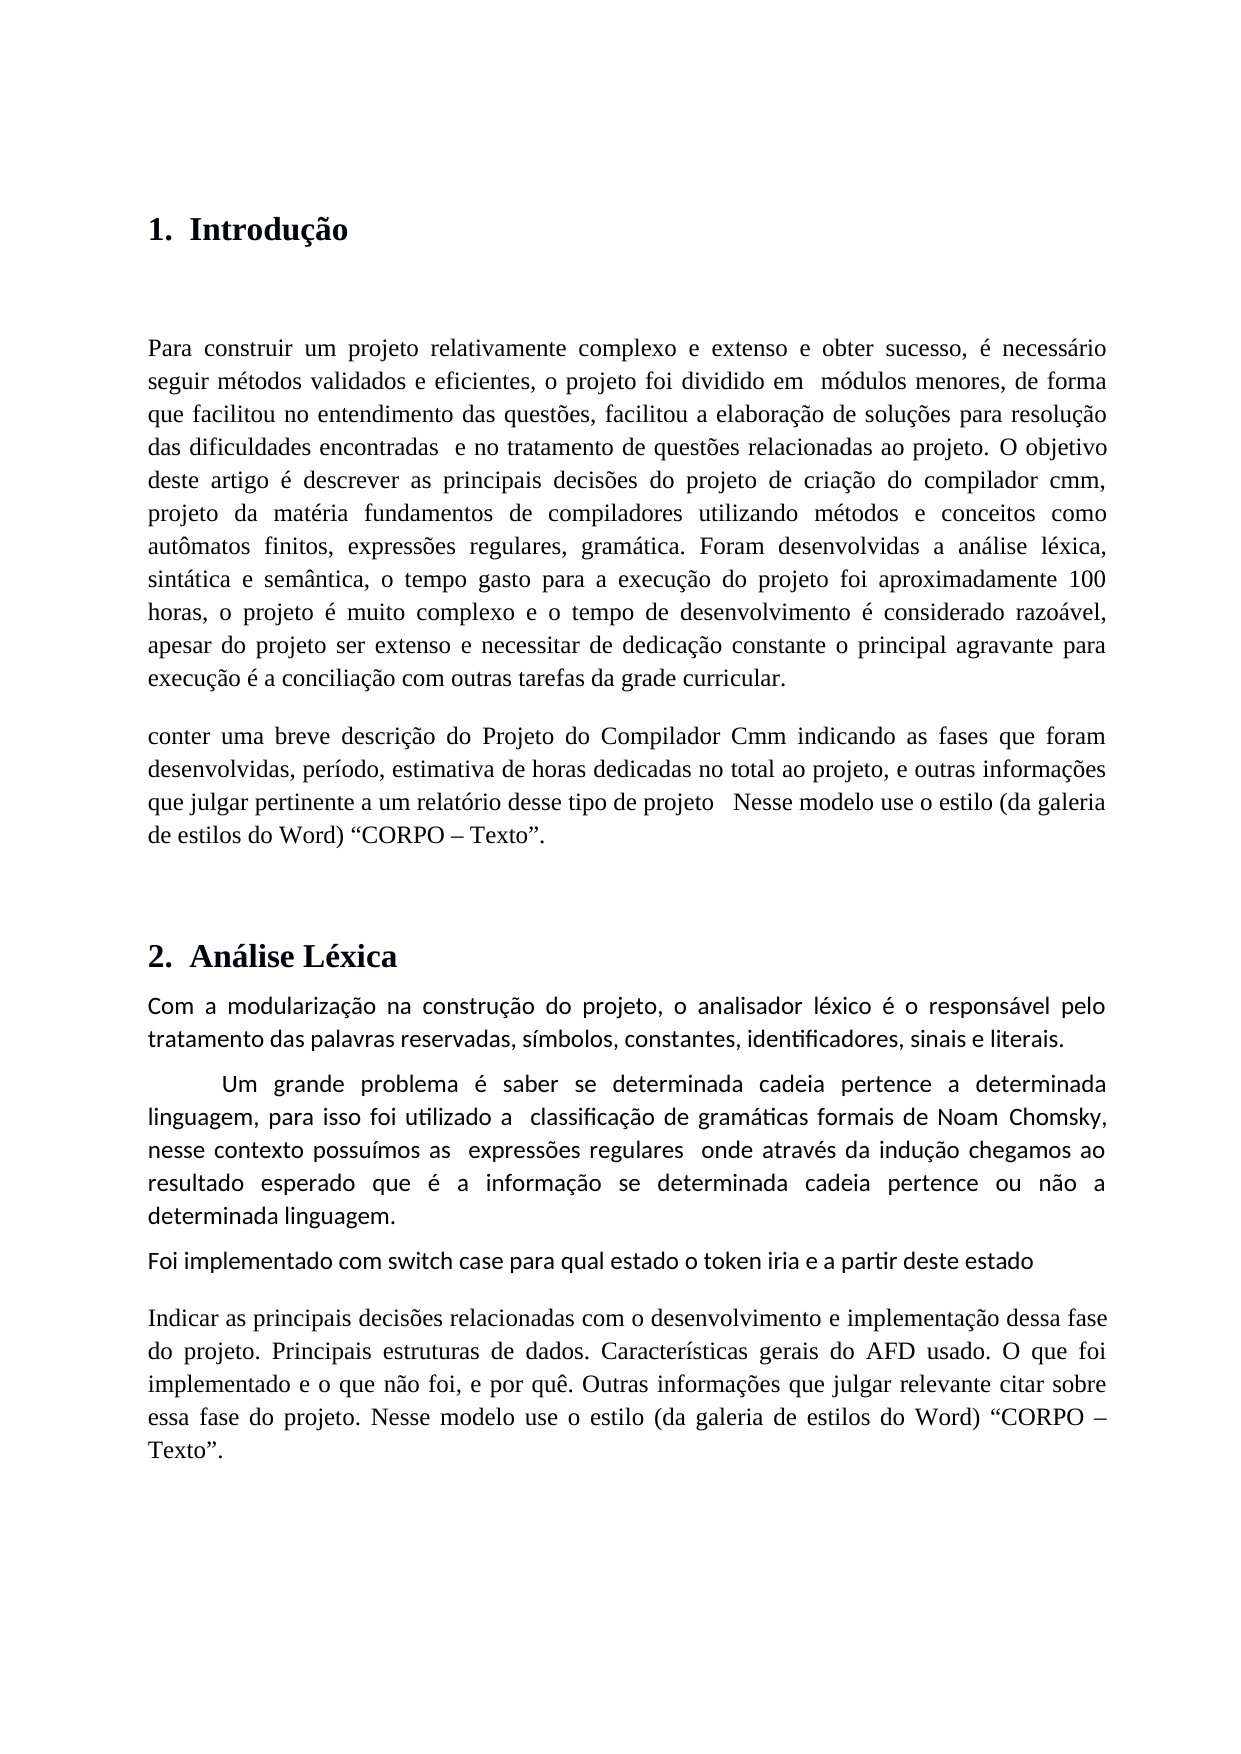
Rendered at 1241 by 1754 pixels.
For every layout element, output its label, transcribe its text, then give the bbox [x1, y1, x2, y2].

list Análise Léxica [148, 937, 1107, 975]
text Foi implementado com switch case para qual estado o token iria e a partir deste estado [148, 1246, 1107, 1276]
list Introdução [148, 209, 1107, 247]
text Um grande problema é saber se determinada cadeia pertence a determinada linguagem, para isso foi utilizado a classificação de gramáticas formais de Noam Chomsky, nesse contexto possuímos as expressões regulares onde através da indução chegamos ao resultado esperado que é a informação se determinada cadeia pertence ou não a determinada linguagem. [148, 1068, 1107, 1231]
text Indicar as principais decisões relacionadas com o desenvolvimento e implementação dessa fase do projeto. Principais estruturas de dados. Características gerais do AFD usado. O que foi implementado e o que não foi, e por quê. Outras informações que julgar relevante citar sobre essa fase do projeto. Nesse modelo use o estilo (da galeria de estilos do Word) “CORPO – Texto”. [148, 1303, 1107, 1464]
text Para construir um projeto relativamente complexo e extenso e obter sucesso, é necessário seguir métodos validados e eficientes, o projeto foi dividido em módulos menores, de forma que facilitou no entendimento das questões, facilitou a elaboração de soluções para resolução das dificuldades encontradas e no tratamento de questões relacionadas ao projeto. O objetivo deste artigo é descrever as principais decisões do projeto de criação do compilador cmm, projeto da matéria fundamentos de compiladores utilizando métodos e conceitos como autômatos finitos, expressões regulares, gramática. Foram desenvolvidas a análise léxica, sintática e semântica, o tempo gasto para a execução do projeto foi aproximadamente 100 horas, o projeto é muito complexo e o tempo de desenvolvimento é considerado razoável, apesar do projeto ser extenso e necessitar de dedicação constante o principal agravante para execução é a conciliação com outras tarefas da grade curricular. [148, 333, 1107, 692]
text Com a modularização na construção do projeto, o analisador léxico é o responsável pelo tratamento das palavras reservadas, símbolos, constantes, identificadores, sinais e literais. [148, 990, 1107, 1054]
text conter uma breve descrição do Projeto do Compilador Cmm indicando as fases que foram desenvolvidas, período, estimativa de horas dedicadas no total ao projeto, e outras informações que julgar pertinente a um relatório desse tipo de projeto Nesse modelo use o estilo (da galeria de estilos do Word) “CORPO – Texto”. [148, 721, 1107, 849]
